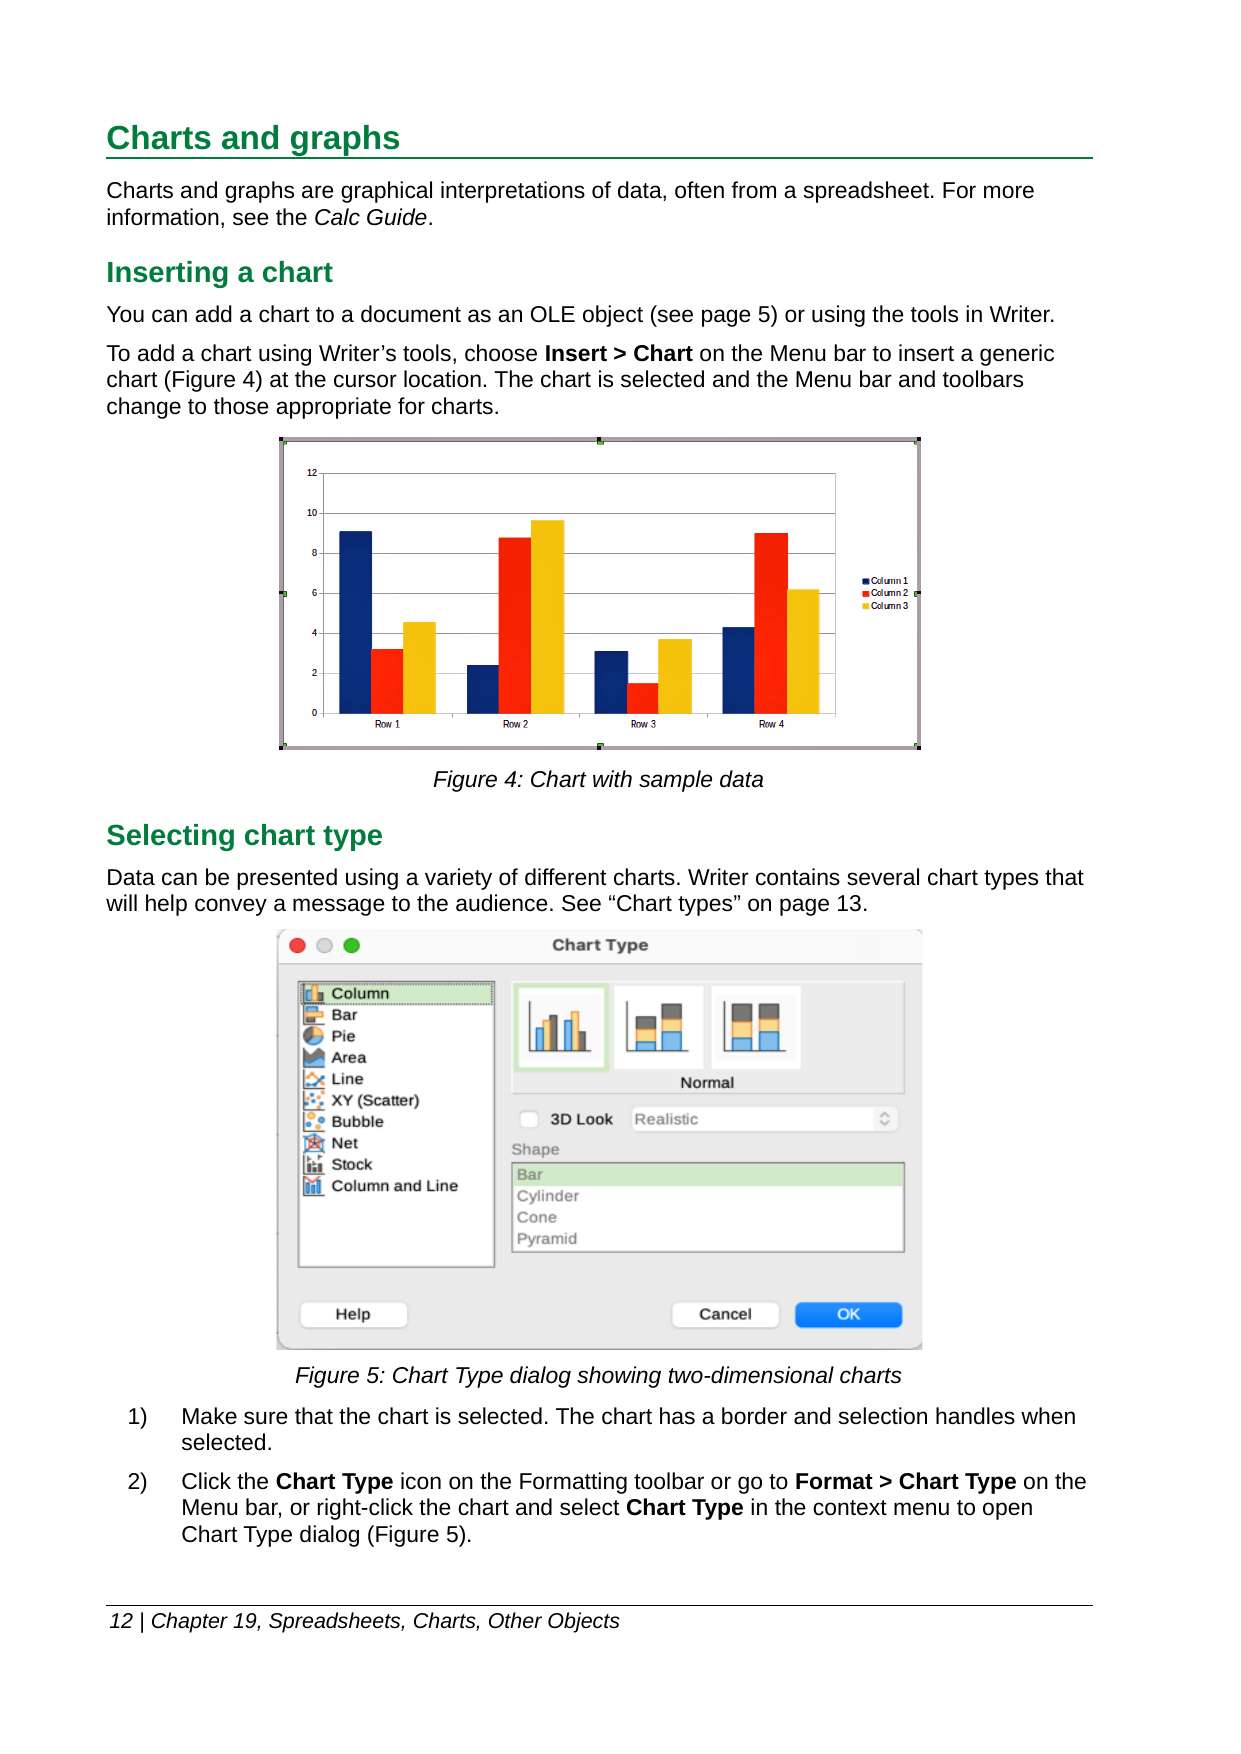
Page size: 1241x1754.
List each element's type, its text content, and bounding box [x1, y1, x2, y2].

text Data can be presented using a variety of different charts. Writer contains several chart types that will help convey a message to the audience. See “Chart types” on page 13. [106, 864, 1093, 917]
text Figure 4: Chart with sample data [275, 766, 924, 793]
subtitle Inserting a chart [106, 255, 1093, 289]
list Make sure that the chart is selected. The chart has a border and selection handles when selected. [148, 1403, 1093, 1455]
list Click the Chart Type icon on the Formatting toolbar or go to Format > Chart Type on the Menu bar, or right-click the chart and select Chart Type in the context menu to open Chart Type dialog (Figure 5). [148, 1468, 1093, 1547]
picture [276, 929, 923, 1350]
picture [274, 431, 925, 754]
subtitle Selecting chart type [106, 818, 1093, 851]
text Figure 5: Chart Type dialog showing two-dimensional charts [276, 1362, 923, 1388]
list To add a chart using Writer’s tools, choose Insert > Chart on the Menu bar to insert a generic chart (Figure 4) at the cursor location. The chart is selected and the Menu bar and toolbars change to those appropriate for charts. [106, 340, 1093, 419]
text You can add a chart to a document as an OLE object (see page 5) or using the tools in Writer. [106, 301, 1093, 327]
subtitle Charts and graphs [106, 118, 1093, 157]
text Charts and graphs are graphical interpretations of data, often from a spreadsheet. For more information, see the Calc Guide. [106, 177, 1093, 230]
